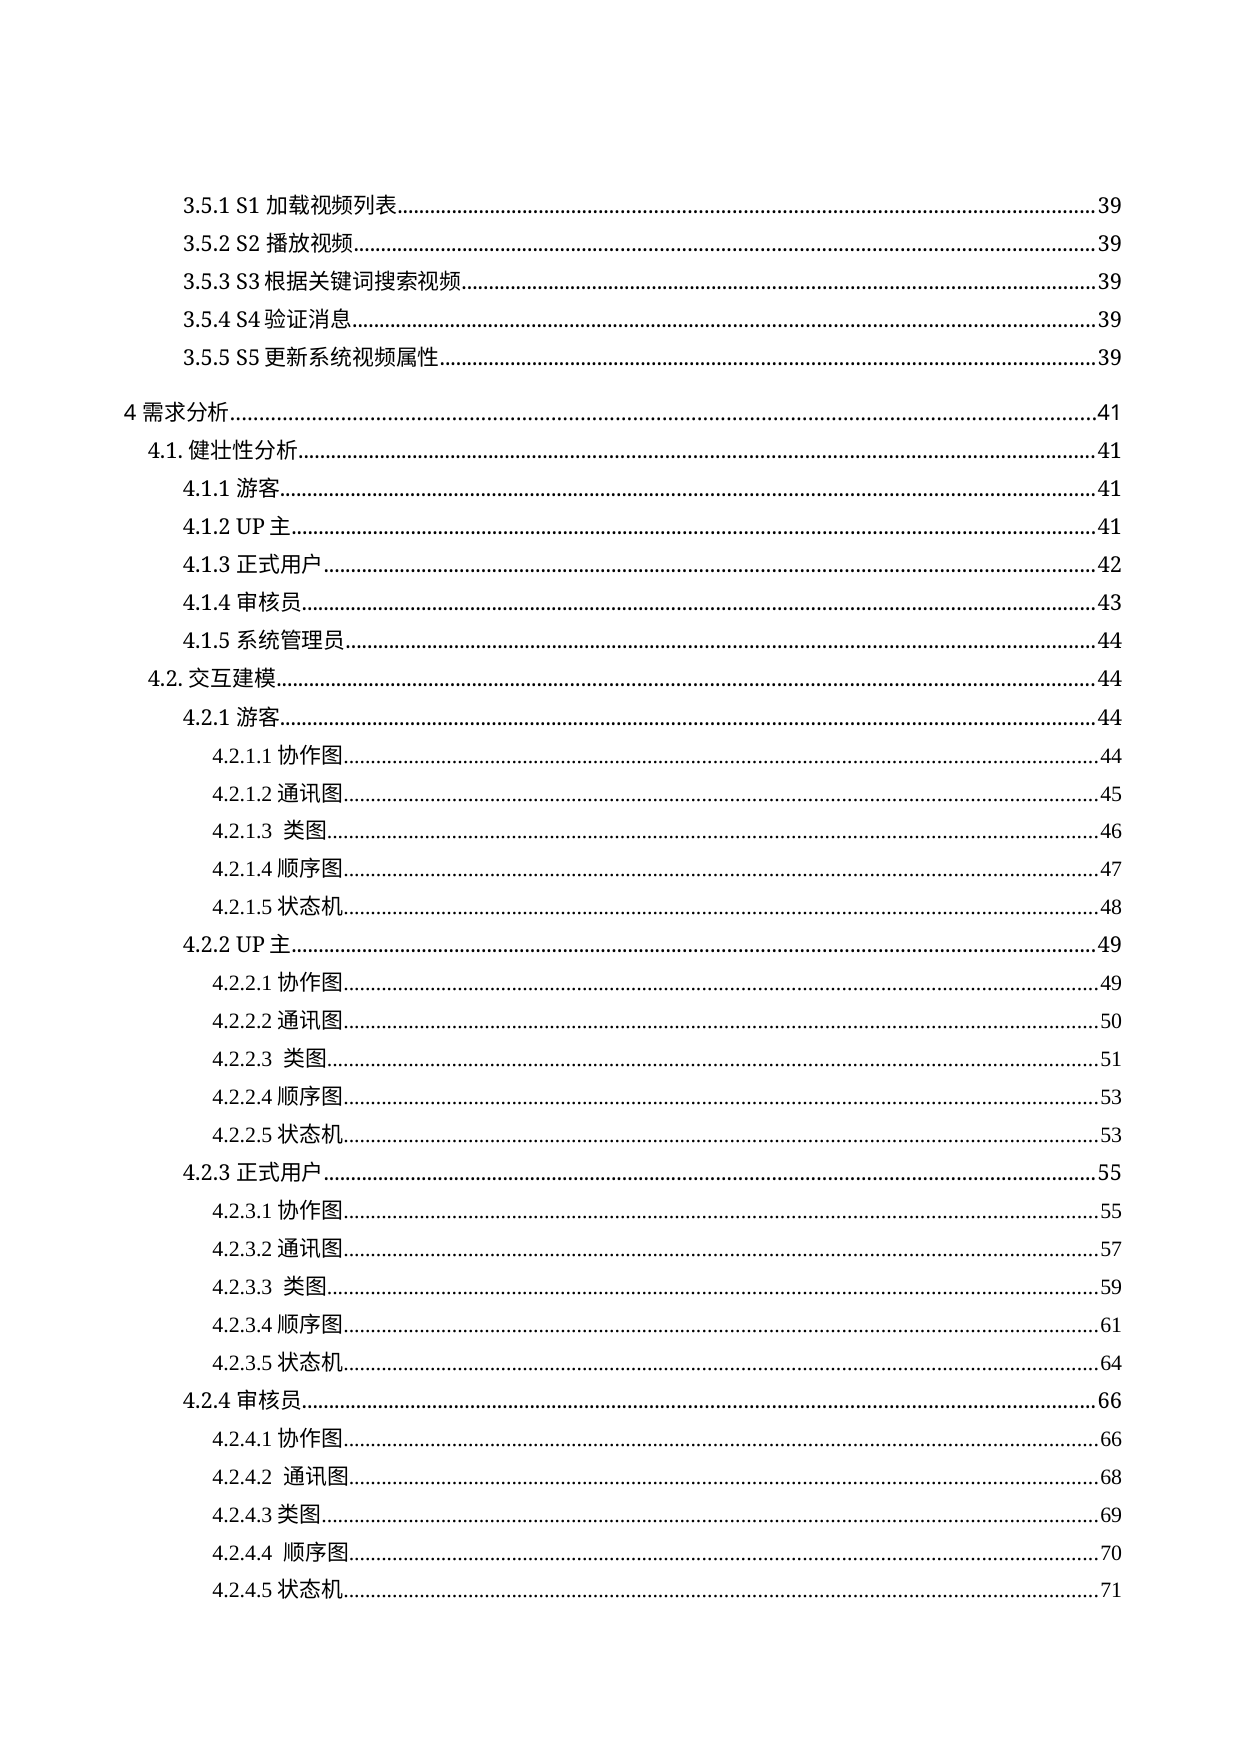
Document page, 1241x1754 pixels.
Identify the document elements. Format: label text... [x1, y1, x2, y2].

text 4.2.1.2 通讯图 45 [207, 776, 1122, 807]
text 4.2.2.3 类图 51 [207, 1041, 1122, 1073]
text 4.1.2 UP主 41 [177, 509, 1122, 541]
text 4.2.1.5 状态机 48 [207, 889, 1122, 921]
text 3.5.2 S2 播放视频 39 [177, 226, 1122, 257]
text 4 需求分析 41 [118, 394, 1122, 426]
text 4.2.2.1 协作图 49 [207, 965, 1122, 997]
text 4.2.4 审核员 66 [177, 1383, 1122, 1414]
text 4.2.3.3 类图 59 [207, 1269, 1122, 1301]
text 4.2.3 正式用户 55 [177, 1155, 1122, 1187]
text 4.2.3.5 状态机 64 [207, 1345, 1122, 1376]
text 3.5.4 S4验证消息 39 [177, 302, 1122, 334]
text 4.1.3 正式用户 42 [177, 547, 1122, 579]
text 4.2.2.2 通讯图 50 [207, 1003, 1122, 1035]
text 4.1.5 系统管理员 44 [177, 623, 1122, 655]
text 3.5.1 S1 加载视频列表 39 [177, 188, 1122, 219]
text 3.5.3 S3根据关键词搜索视频 39 [177, 264, 1122, 296]
text 4.2.2.5 状态机 53 [207, 1117, 1122, 1149]
text 4.2.3.1 协作图 55 [207, 1193, 1122, 1225]
text 4.2.4.4 顺序图 70 [207, 1534, 1122, 1566]
text 4.2.4.3 类图 69 [207, 1497, 1122, 1528]
text 4.2.1.4 顺序图 47 [207, 851, 1122, 883]
text 4.2.4.1 协作图 66 [207, 1421, 1122, 1452]
text 4.1.1 游客 41 [177, 471, 1122, 502]
text 4.2.3.4 顺序图 61 [207, 1307, 1122, 1338]
text 4.2.3.2 通讯图 57 [207, 1231, 1122, 1263]
text 4.2.4.5 状态机 71 [207, 1572, 1122, 1604]
text 4.2.1.1 协作图 44 [207, 738, 1122, 769]
text 4.2. 交互建模 44 [148, 661, 1122, 693]
text 4.2.4.2 通讯图 68 [207, 1459, 1122, 1490]
text 4.1. 健壮性分析 41 [148, 433, 1122, 464]
text 4.2.2.4 顺序图 53 [207, 1079, 1122, 1111]
text 4.2.1.3 类图 46 [207, 813, 1122, 845]
text 4.2.2 UP主 49 [177, 927, 1122, 959]
text 3.5.5 S5更新系统视频属性 39 [177, 340, 1122, 372]
text 4.1.4 审核员 43 [177, 585, 1122, 617]
text 4.2.1 游客 44 [177, 699, 1122, 731]
